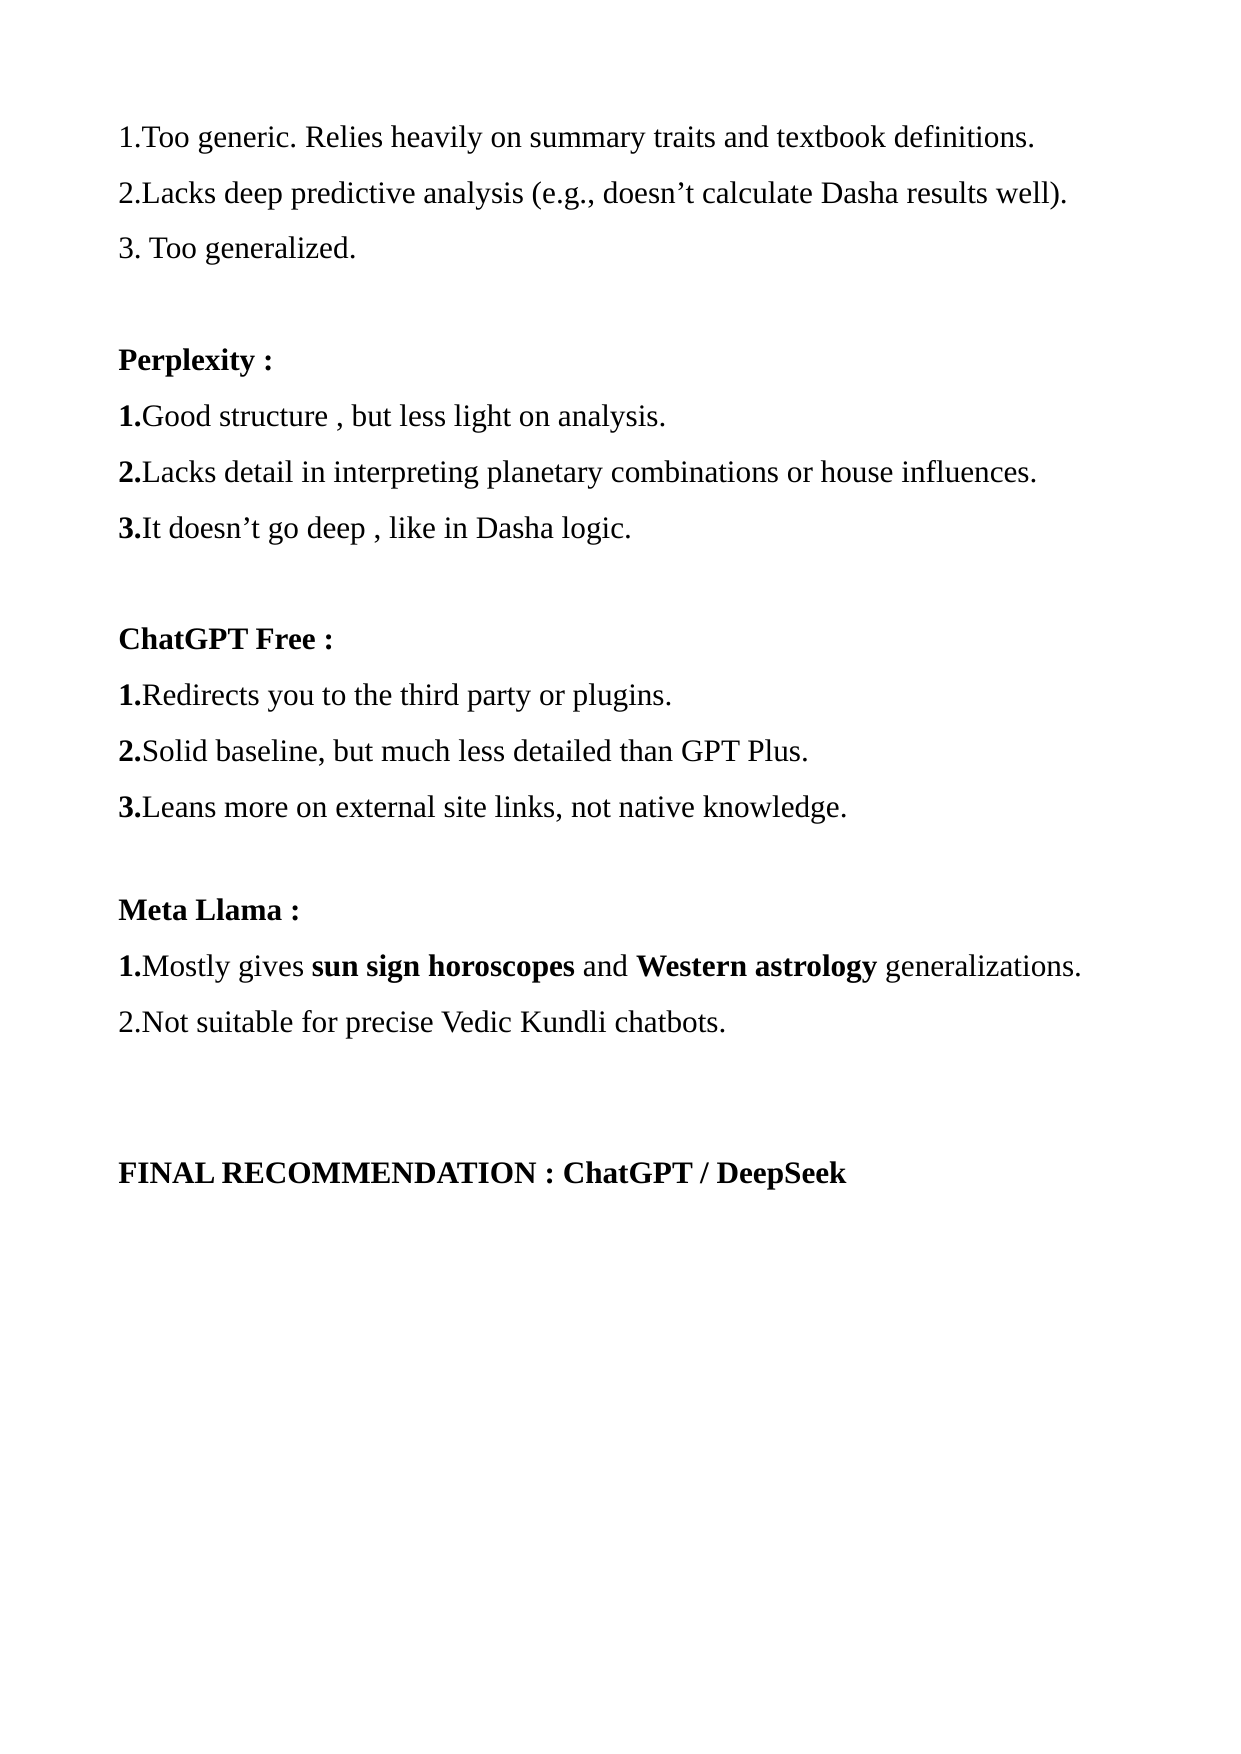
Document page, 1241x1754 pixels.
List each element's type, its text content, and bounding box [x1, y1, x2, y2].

text 1.Redirects you to the third party or plugins. [118, 676, 1122, 712]
text 1.Too generic. Relies heavily on summary traits and textbook definitions. [118, 118, 1122, 154]
text 3.Leans more on external site links, not native knowledge. [118, 788, 1122, 824]
text Perplexity : [118, 341, 1122, 377]
text ChatGPT Free : [118, 621, 1122, 657]
text FINAL RECOMMENDATION : ChatGPT / DeepSeek [118, 1154, 1122, 1190]
text 1.Good structure , but less light on analysis. [118, 397, 1122, 433]
text 3.It doesn’t go deep , like in Dasha logic. [118, 509, 1122, 545]
text 1.Mostly gives sun sign horoscopes and Western astrology generalizations. [118, 947, 1122, 983]
text 3. Too generalized. [118, 230, 1122, 266]
text 2.Lacks detail in interpreting planetary combinations or house influences. [118, 453, 1122, 489]
text 2.Lacks deep predictive analysis (e.g., doesn’t calculate Dasha results well). [118, 174, 1122, 210]
text 2.Solid baseline, but much less detailed than GPT Plus. [118, 732, 1122, 768]
text 2.Not suitable for precise Vedic Kundli chatbots. [118, 1003, 1122, 1039]
text Meta Llama : [118, 892, 1122, 927]
